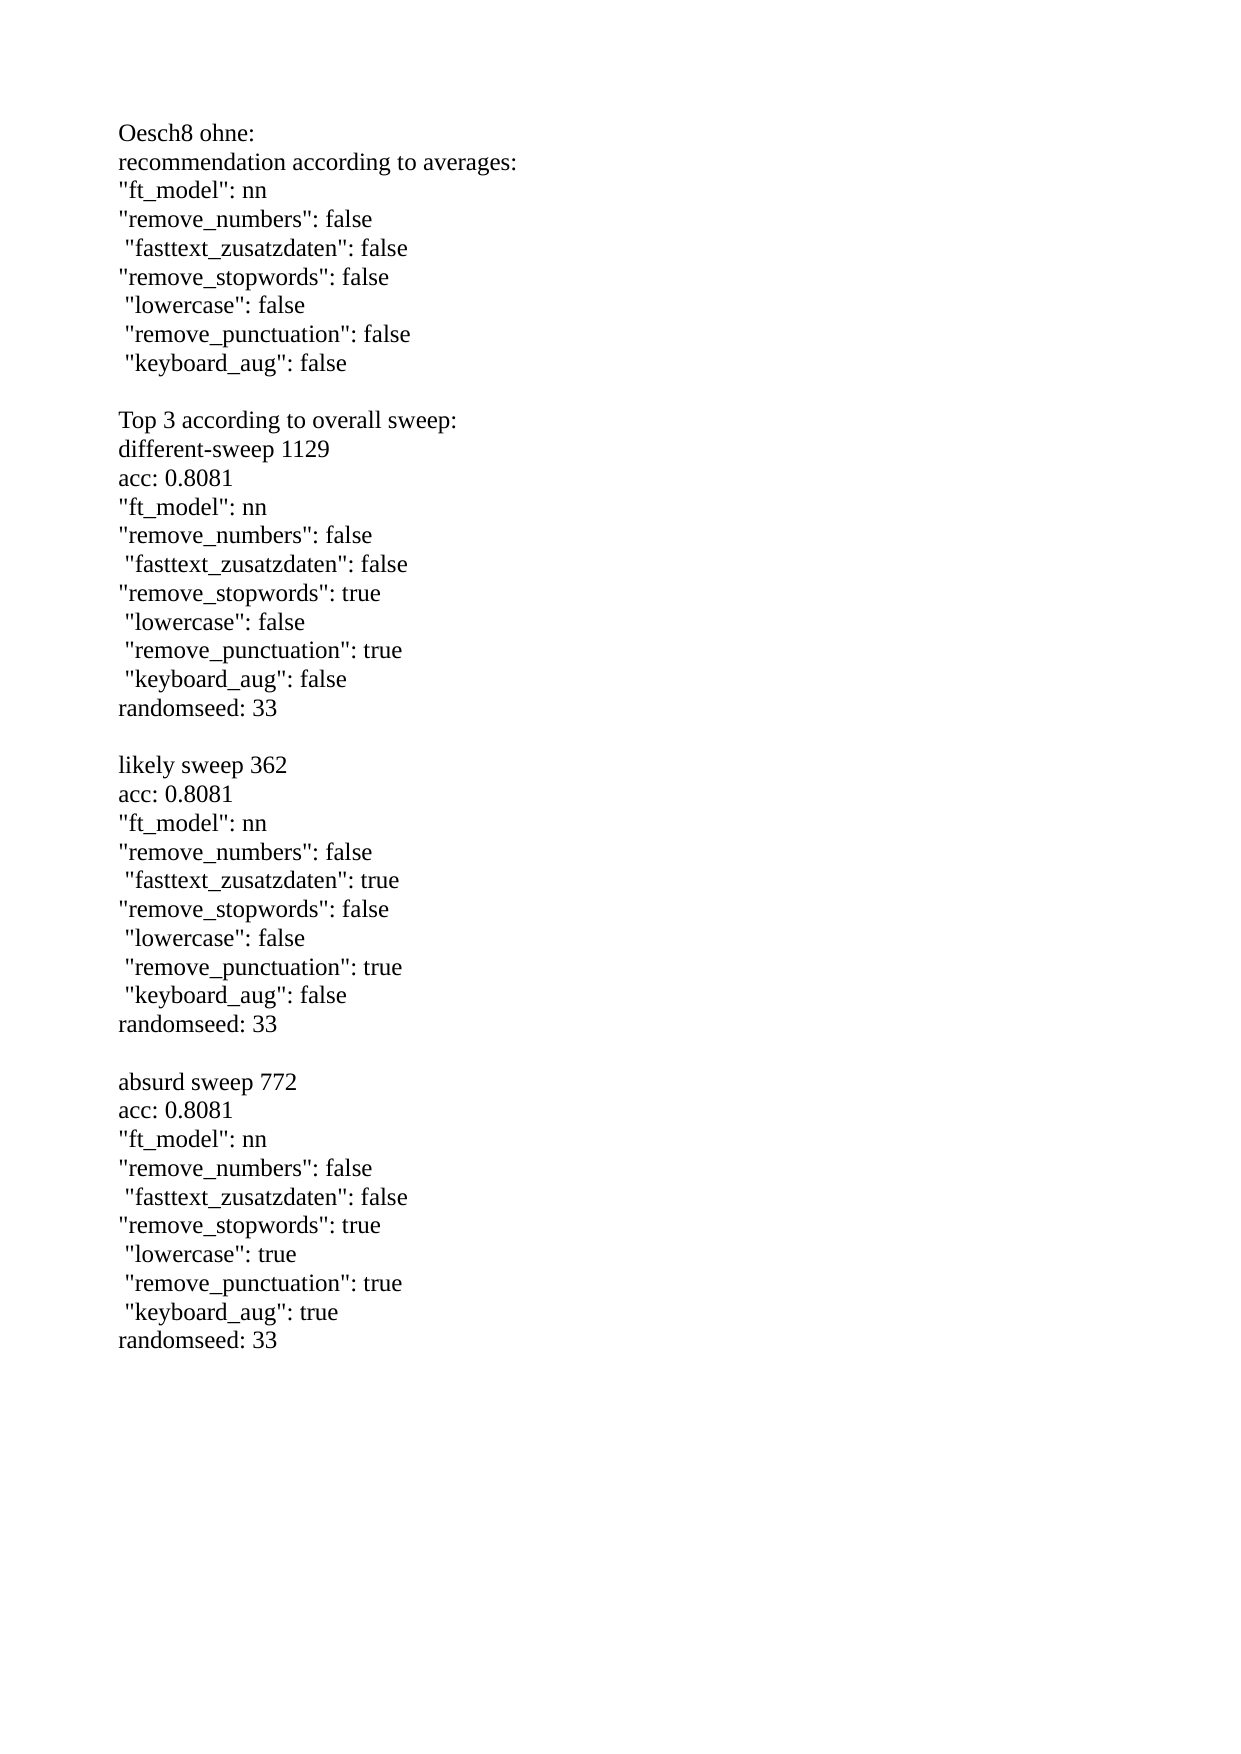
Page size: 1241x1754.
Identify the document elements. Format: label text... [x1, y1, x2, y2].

text randomseed: 33 [118, 693, 1122, 722]
text "fasttext_zusatzdaten": false [118, 233, 1122, 262]
text "remove_punctuation": true [118, 636, 1122, 664]
text "remove_punctuation": true [118, 1268, 1122, 1297]
text "remove_stopwords": true [118, 1211, 1122, 1239]
text "remove_numbers": false [118, 521, 1122, 549]
text "fasttext_zusatzdaten": false [118, 549, 1122, 578]
text randomseed: 33 [118, 1326, 1122, 1354]
text "remove_punctuation": true [118, 952, 1122, 981]
text "fasttext_zusatzdaten": true [118, 866, 1122, 894]
text "remove_numbers": false [118, 1153, 1122, 1182]
text different-sweep 1129 [118, 434, 1122, 463]
text "remove_stopwords": false [118, 894, 1122, 923]
text randomseed: 33 [118, 1009, 1122, 1038]
text "remove_numbers": false [118, 837, 1122, 866]
text Oesch8 ohne: [118, 118, 1122, 147]
text acc: 0.8081 [118, 1096, 1122, 1124]
text "keyboard_aug": false [118, 981, 1122, 1009]
text Top 3 according to overall sweep: [118, 406, 1122, 434]
text "ft_model": nn [118, 1124, 1122, 1153]
text acc: 0.8081 [118, 463, 1122, 492]
text "lowercase": false [118, 607, 1122, 636]
text "keyboard_aug": false [118, 664, 1122, 693]
text "lowercase": false [118, 291, 1122, 319]
text "lowercase": false [118, 923, 1122, 952]
text "fasttext_zusatzdaten": false [118, 1182, 1122, 1211]
text "remove_numbers": false [118, 204, 1122, 233]
text likely sweep 362 [118, 751, 1122, 779]
text "keyboard_aug": true [118, 1297, 1122, 1326]
text "keyboard_aug": false [118, 348, 1122, 377]
text "lowercase": true [118, 1239, 1122, 1268]
text "ft_model": nn [118, 492, 1122, 521]
text recommendation according to averages: [118, 147, 1122, 176]
text "ft_model": nn [118, 176, 1122, 204]
text "remove_stopwords": true [118, 578, 1122, 607]
text "remove_stopwords": false [118, 262, 1122, 291]
text absurd sweep 772 [118, 1067, 1122, 1096]
text "remove_punctuation": false [118, 319, 1122, 348]
text "ft_model": nn [118, 808, 1122, 837]
text acc: 0.8081 [118, 779, 1122, 808]
